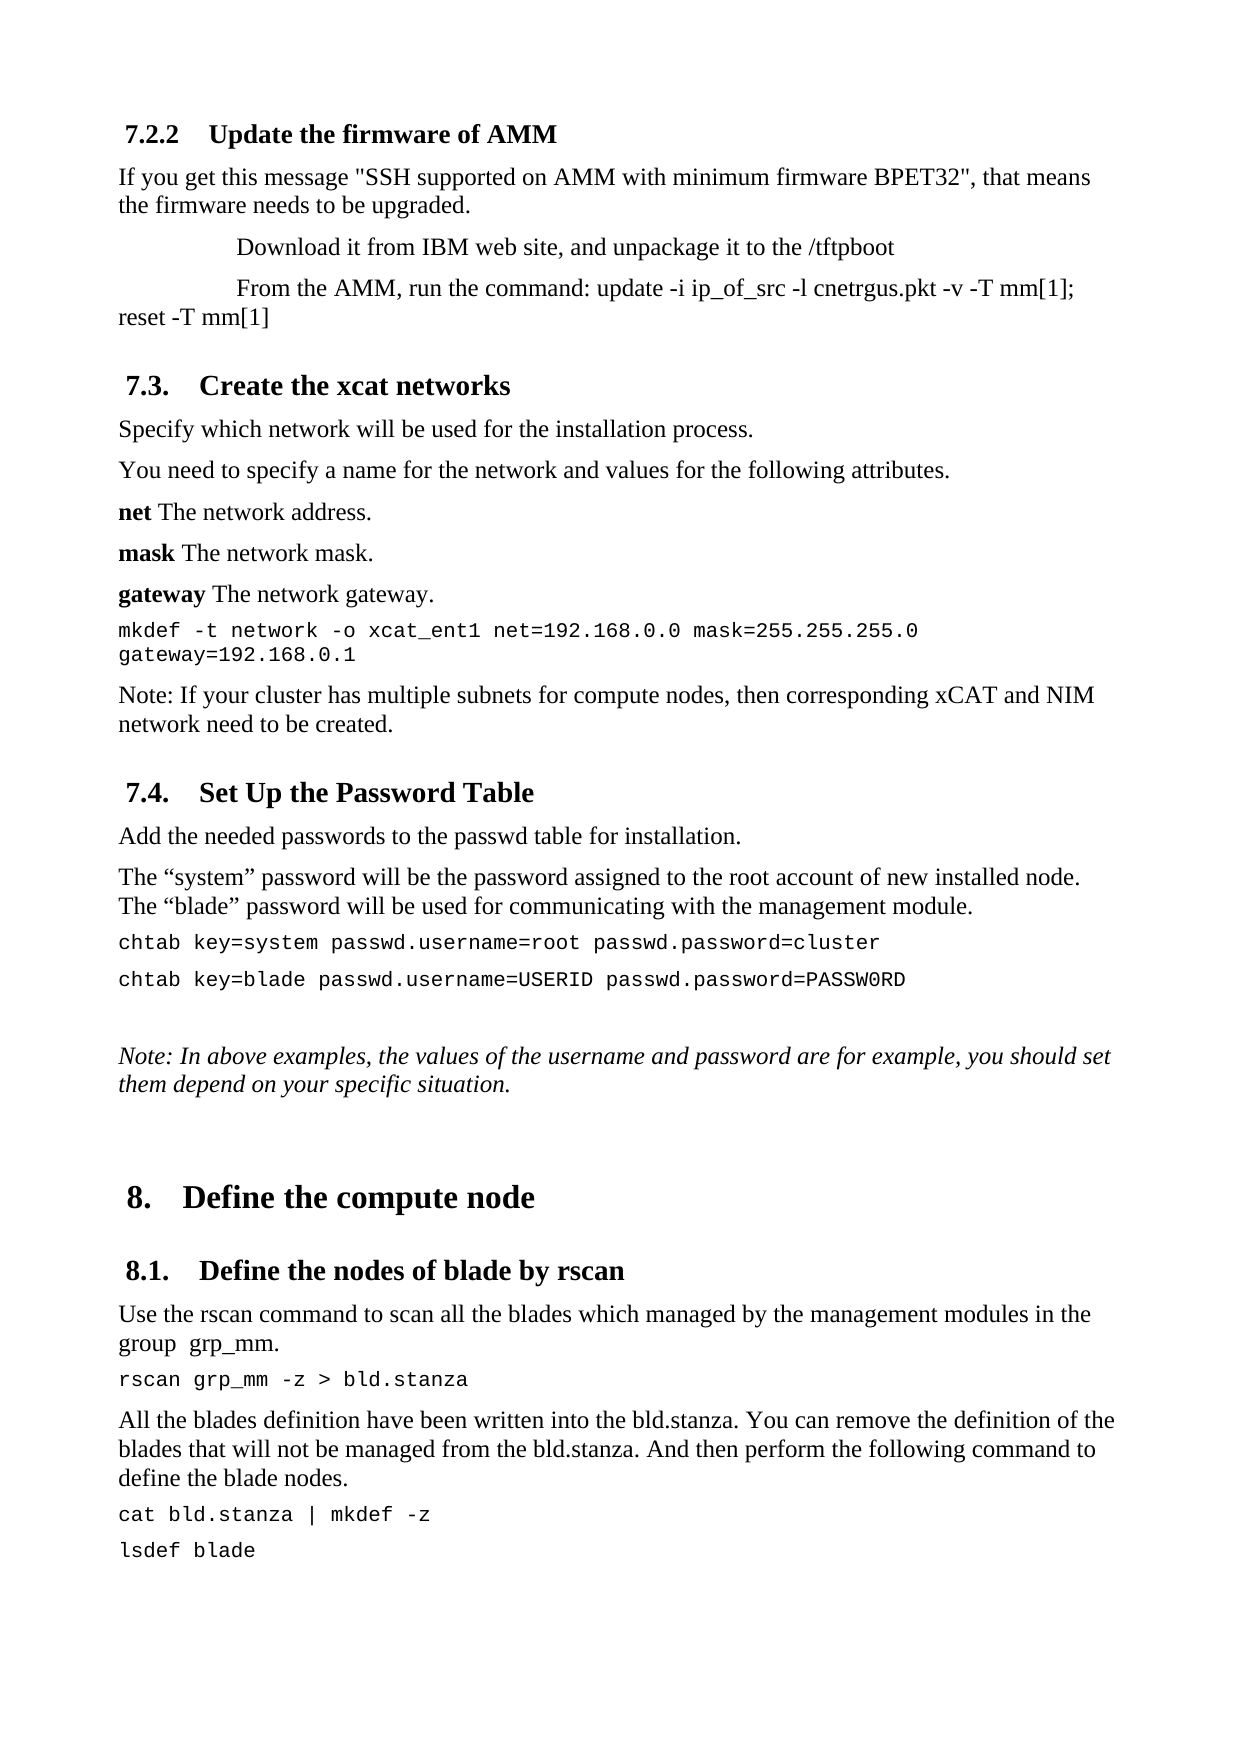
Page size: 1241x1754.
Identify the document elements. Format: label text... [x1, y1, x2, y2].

text mkdef -t network -o xcat_ent1 net=192.168.0.0 mask=255.255.255.0 gateway=192.168.0.1 [118, 620, 1122, 668]
text Add the needed passwords to the passwd table for installation. [118, 821, 1122, 850]
text You need to specify a name for the network and values for the following attributes. [118, 455, 1122, 484]
text gateway The network gateway. [118, 579, 1122, 608]
text Download it from IBM web site, and unpackage it to the /tftpboot [118, 232, 1122, 261]
text rscan grp_mm -z > bld.stanza [118, 1369, 1122, 1393]
text From the AMM, run the command: update -i ip_of_src -l cnetrgus.pkt -v -T mm[1]; reset -T mm[1] [118, 273, 1122, 331]
text lsdef blade [118, 1540, 1122, 1564]
text Note: In above examples, the values of the username and password are for example, you should set them depend on your specific situation. [118, 1041, 1122, 1098]
text net The network address. [118, 497, 1122, 525]
text If you get this message "SSH supported on AMM with minimum firmware BPET32", that means the firmware needs to be upgraded. [118, 162, 1122, 219]
subtitle Define the nodes of blade by rscan [118, 1253, 1122, 1286]
text chtab key=blade passwd.username=USERID passwd.password=PASSW0RD [118, 968, 1122, 992]
subtitle Create the xcat networks [118, 368, 1122, 402]
subtitle Update the firmware of AMM [118, 118, 1122, 149]
text chtab key=system passwd.username=root passwd.password=cluster [118, 932, 1122, 956]
subtitle Set Up the Password Table [118, 775, 1122, 809]
text All the blades definition have been written into the bld.stanza. You can remove the definition of the blades that will not be managed from the bld.stanza. And then perform the following command to define the blade nodes. [118, 1405, 1122, 1491]
text The “system” password will be the password assigned to the root account of new installed node. The “blade” password will be used for communicating with the management module. [118, 862, 1122, 920]
text mask The network mask. [118, 538, 1122, 567]
text cat bld.stanza | mkdef -z [118, 1504, 1122, 1527]
subtitle Define the compute node [118, 1177, 1122, 1215]
text Specify which network will be used for the installation process. [118, 414, 1122, 443]
text Note: If your cluster has multiple subnets for compute nodes, then corresponding xCAT and NIM network need to be created. [118, 680, 1122, 738]
text Use the rscan command to scan all the blades which managed by the management modules in the group grp_mm. [118, 1299, 1122, 1356]
